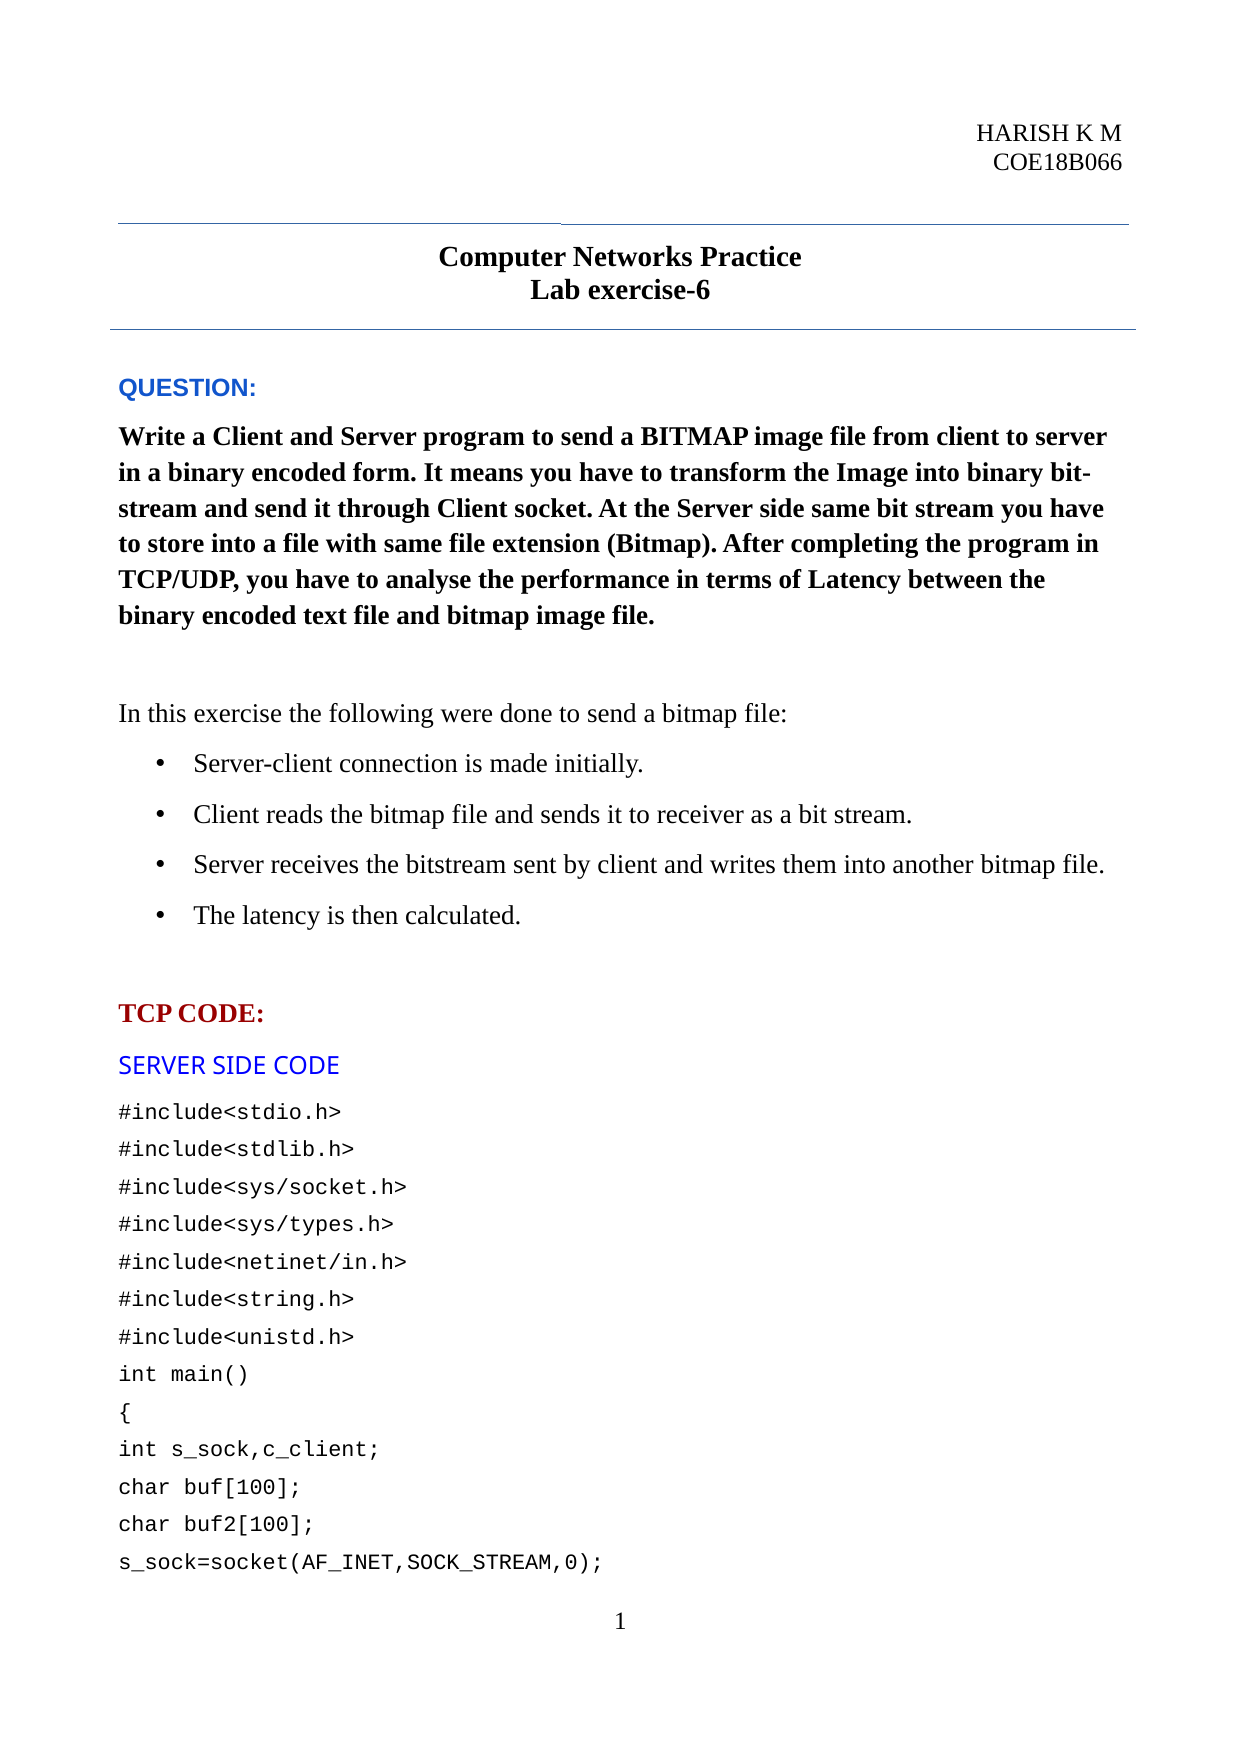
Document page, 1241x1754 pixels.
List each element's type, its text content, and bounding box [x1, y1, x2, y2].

text Lab exercise-6 [118, 272, 1122, 306]
list Client reads the bitmap file and sends it to receiver as a bit stream. [156, 798, 1122, 829]
list Server receives the bitstream sent by client and writes them into another bitmap file. [156, 848, 1122, 879]
text SERVER SIDE CODE [118, 1047, 1122, 1081]
text In this exercise the following were done to send a bitmap file: [118, 697, 1122, 728]
text QUESTION: [118, 373, 1122, 402]
text #include<sys/socket.h> [118, 1163, 1122, 1201]
list Server-client connection is made initially. [156, 747, 1122, 778]
text { [118, 1388, 1122, 1426]
text int s_sock,c_client; [118, 1426, 1122, 1463]
text #include<netinet/in.h> [118, 1238, 1122, 1276]
text Computer Networks Practice [118, 239, 1122, 272]
text #include<stdlib.h> [118, 1126, 1122, 1163]
text TCP CODE: [118, 997, 1122, 1028]
text #include<stdio.h> [118, 1101, 1122, 1126]
text #include<string.h> [118, 1276, 1122, 1313]
text #include<sys/types.h> [118, 1201, 1122, 1238]
text #include<unistd.h> [118, 1313, 1122, 1351]
text char buf[100]; [118, 1463, 1122, 1501]
text int main() [118, 1351, 1122, 1388]
text char buf2[100]; [118, 1501, 1122, 1538]
text Write a Client and Server program to send a BITMAP image file from client to server in a binary encoded form. It means you have to transform the Image into binary bit-stream and send it through Client socket. At the Server side same bit stream you have to store into a file with same file extension (Bitmap). After completing the program in TCP/UDP, you have to analyse the performance in terms of Latency between the binary encoded text file and bitmap image file. [118, 420, 1122, 630]
list The latency is then calculated. [156, 899, 1122, 930]
text s_sock=socket(AF_INET,SOCK_STREAM,0); [118, 1538, 1122, 1576]
